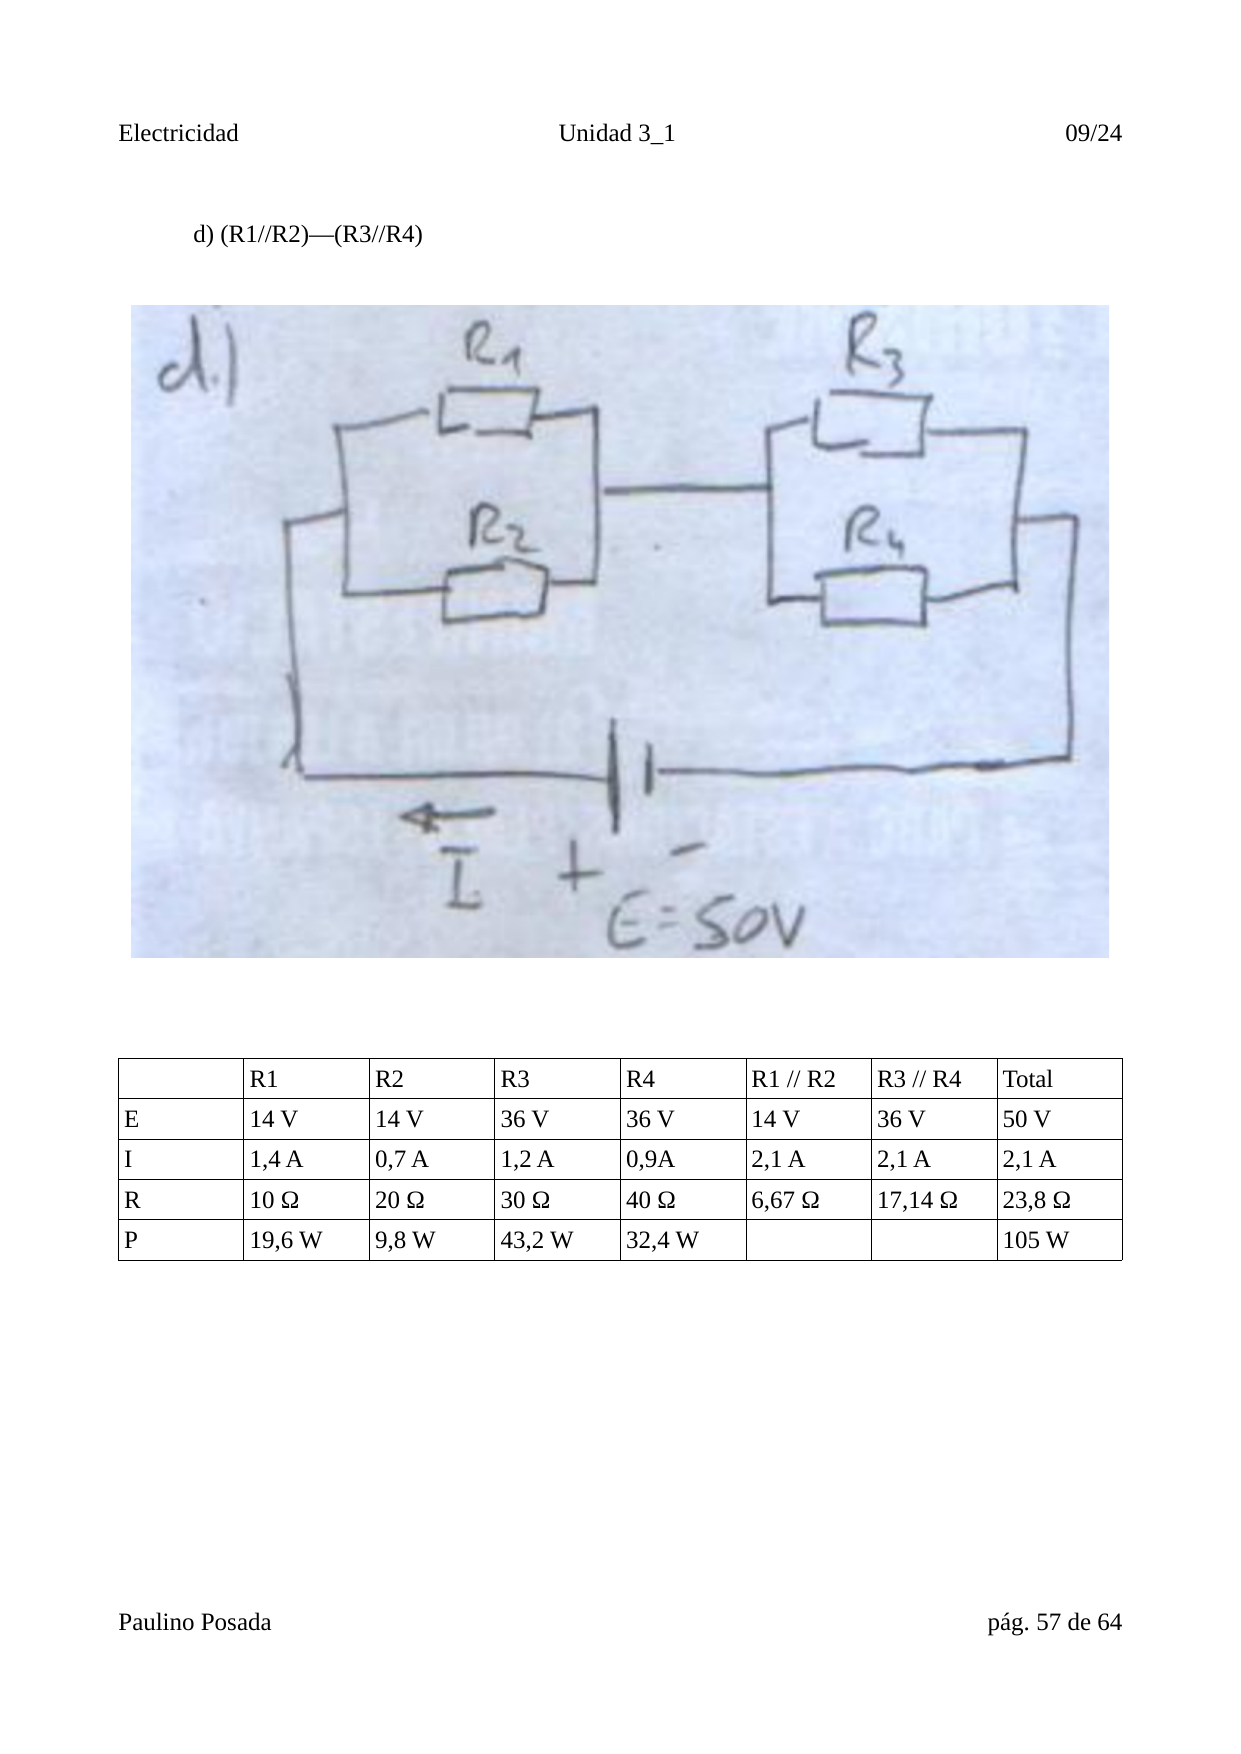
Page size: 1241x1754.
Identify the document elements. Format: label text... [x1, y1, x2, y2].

table_cell 36 V [872, 1099, 997, 1138]
table_header R3 [495, 1059, 620, 1098]
table_cell P [119, 1220, 243, 1259]
table_cell 10 Ω [244, 1180, 369, 1219]
table_cell 14 V [244, 1099, 369, 1138]
table_cell 0,9A [621, 1140, 746, 1179]
table_cell R [119, 1180, 243, 1219]
table_cell 1,4 A [244, 1140, 369, 1179]
table_cell [747, 1220, 871, 1259]
table_cell E [119, 1099, 243, 1138]
table_cell 17,14 Ω [872, 1180, 997, 1219]
table_cell [872, 1220, 997, 1259]
table_cell 9,8 W [370, 1220, 494, 1259]
table_cell 19,6 W [244, 1220, 369, 1259]
table_cell 30 Ω [495, 1180, 620, 1219]
table_cell 6,67 Ω [747, 1180, 871, 1219]
table_header R3 // R4 [872, 1059, 997, 1098]
table_cell 2,1 A [747, 1140, 871, 1179]
table_cell 20 Ω [370, 1180, 494, 1219]
table_header R4 [621, 1059, 746, 1098]
table_cell 1,2 A [495, 1140, 620, 1179]
picture [131, 305, 1110, 958]
table_header R1 [244, 1059, 369, 1098]
list d) (R1//R2)—(R3//R4) [156, 219, 1122, 248]
table_cell 43,2 W [495, 1220, 620, 1259]
table_header Total [998, 1059, 1122, 1098]
table_cell 2,1 A [998, 1140, 1122, 1179]
table_cell 36 V [495, 1099, 620, 1138]
table_cell I [119, 1140, 243, 1179]
table_header [119, 1059, 243, 1098]
table_cell 14 V [747, 1099, 871, 1138]
table_cell 40 Ω [621, 1180, 746, 1219]
table_cell 23,8 Ω [998, 1180, 1122, 1219]
table_header R1 // R2 [747, 1059, 871, 1098]
table_cell 32,4 W [621, 1220, 746, 1259]
table_cell 0,7 A [370, 1140, 494, 1179]
table_cell 14 V [370, 1099, 494, 1138]
table_cell 50 V [998, 1099, 1122, 1138]
table_header R2 [370, 1059, 494, 1098]
table_cell 105 W [998, 1220, 1122, 1259]
table_cell 36 V [621, 1099, 746, 1138]
table_cell 2,1 A [872, 1140, 997, 1179]
